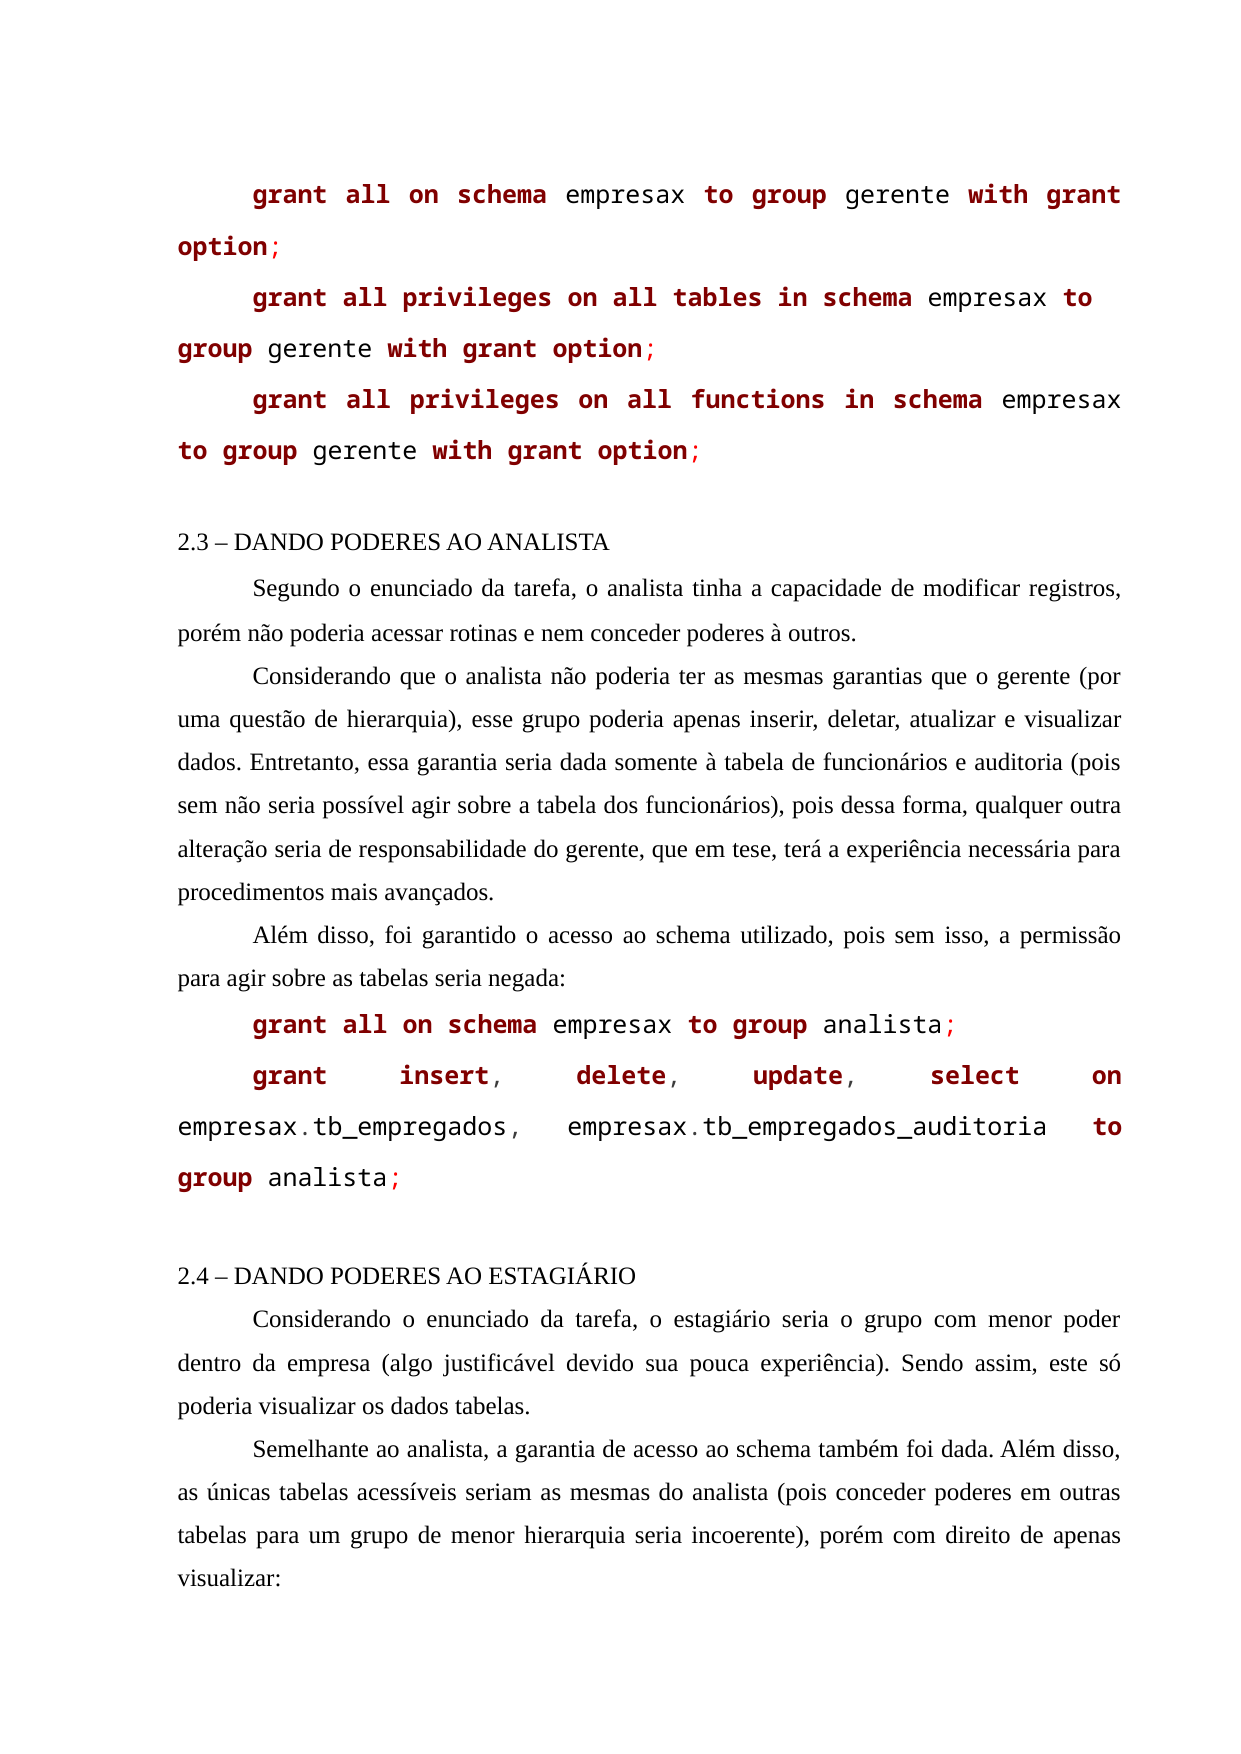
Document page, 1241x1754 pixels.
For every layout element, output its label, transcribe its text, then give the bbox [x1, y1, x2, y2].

text Segundo o enunciado da tarefa, o analista tinha a capacidade de modificar registros, porém não poderia acessar rotinas e nem conceder poderes à outros. [177, 570, 1122, 647]
text grant all on schema empresax to group gerente with grant option; [177, 177, 1122, 262]
text grant all privileges on all tables in schema empresax to group gerente with grant option; [177, 279, 1122, 364]
text grant all privileges on all functions in schema empresax to group gerente with grant option; [177, 381, 1122, 466]
text 2.4 – DANDO PODERES AO ESTAGIÁRIO [177, 1261, 1122, 1290]
text 2.3 – DANDO PODERES AO ANALISTA [177, 527, 1122, 555]
text Considerando o enunciado da tarefa, o estagiário seria o grupo com menor poder dentro da empresa (algo justificável devido sua pouca experiência). Sendo assim, este só poderia visualizar os dados tabelas. [177, 1304, 1122, 1419]
text Considerando que o analista não poderia ter as mesmas garantias que o gerente (por uma questão de hierarquia), esse grupo poderia apenas inserir, deletar, atualizar e visualizar dados. Entretanto, essa garantia seria dada somente à tabela de funcionários e auditoria (pois sem não seria possível agir sobre a tabela dos funcionários), pois dessa forma, qualquer outra alteração seria de responsabilidade do gerente, que em tese, terá a experiência necessária para procedimentos mais avançados. [177, 661, 1122, 906]
text Semelhante ao analista, a garantia de acesso ao schema também foi dada. Além disso, as únicas tabelas acessíveis seriam as mesmas do analista (pois conceder poderes em outras tabelas para um grupo de menor hierarquia seria incoerente), porém com direito de apenas visualizar: [177, 1434, 1122, 1592]
text grant all on schema empresax to group analista; [177, 1006, 1122, 1040]
text Além disso, foi garantido o acesso ao schema utilizado, pois sem isso, a permissão para agir sobre as tabelas seria negada: [177, 920, 1122, 992]
text grant insert, delete, update, select on empresax.tb_empregados, empresax.tb_empregados_auditoria to group analista; [177, 1057, 1122, 1193]
